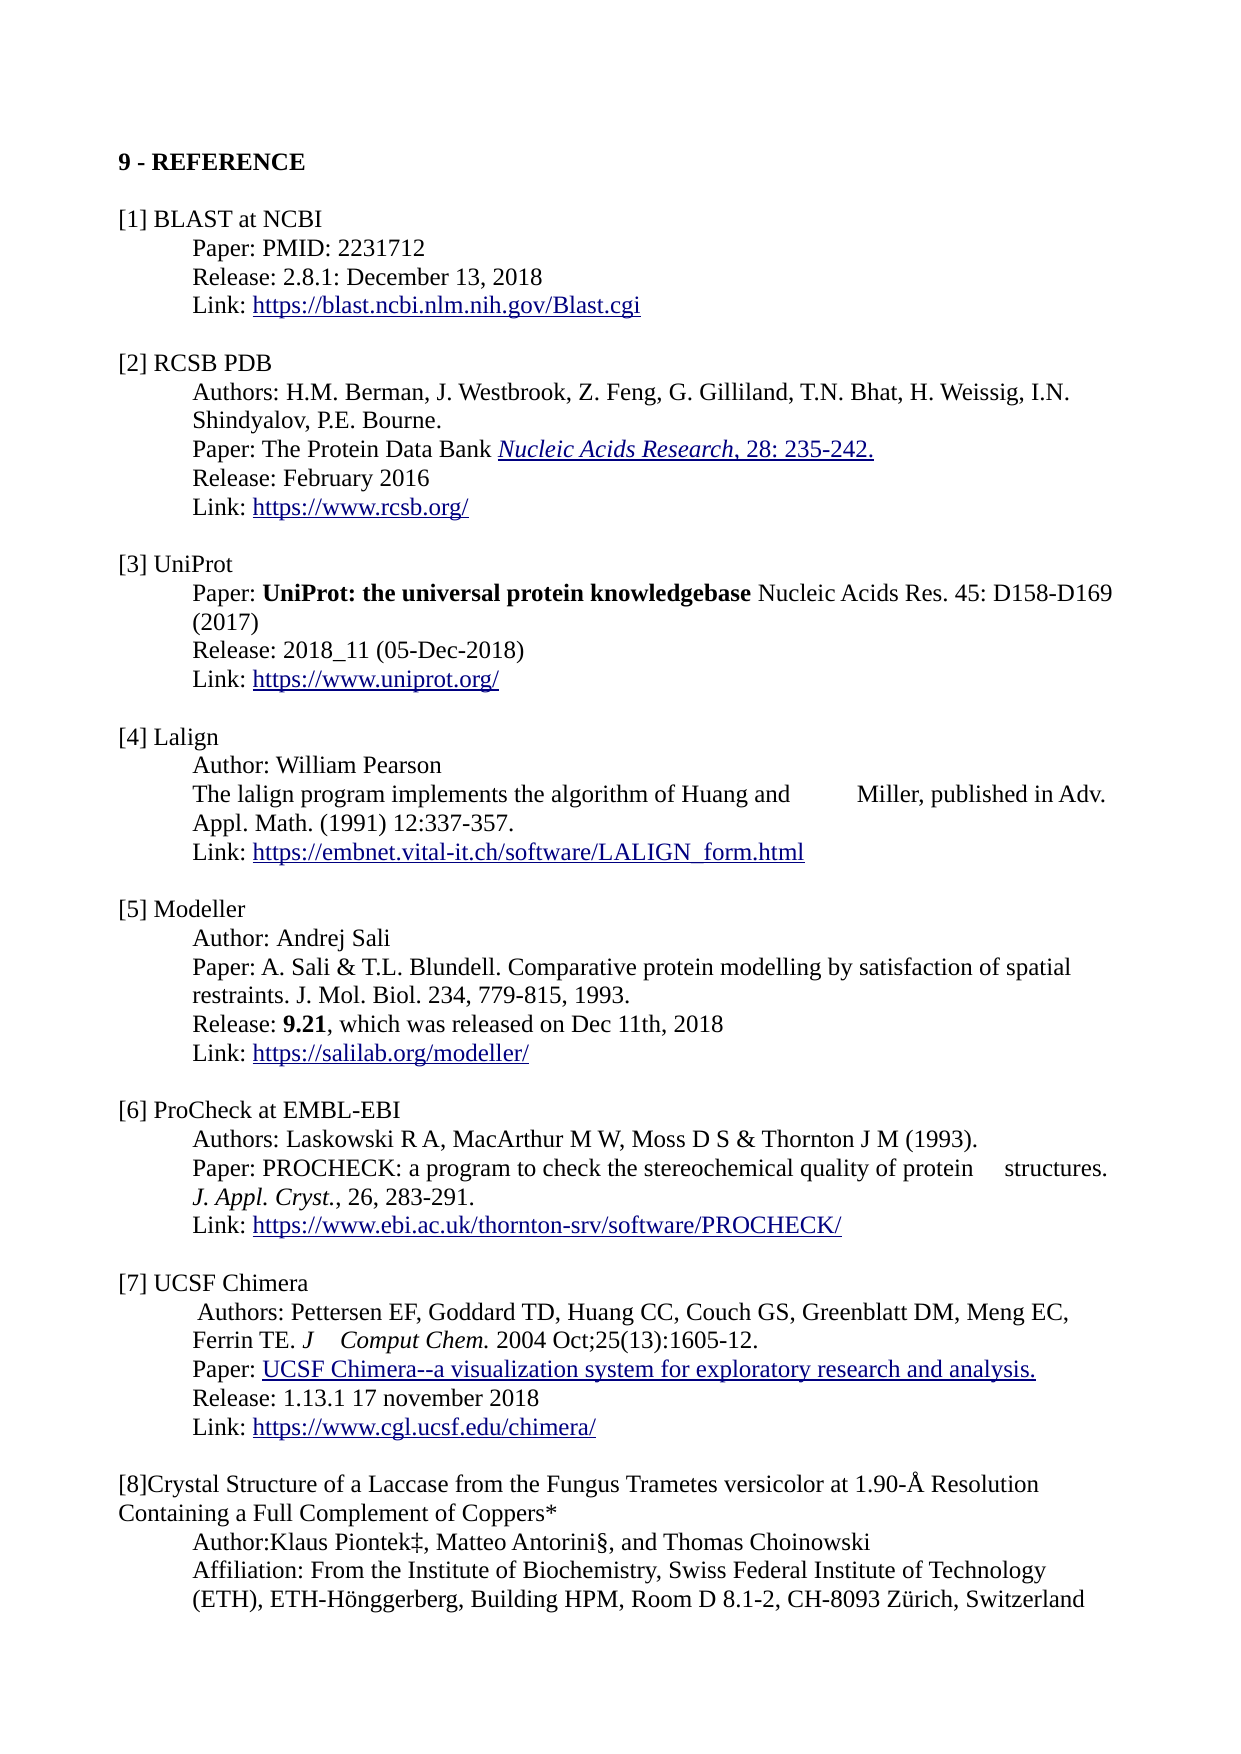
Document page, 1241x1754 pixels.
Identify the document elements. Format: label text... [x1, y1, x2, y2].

text Paper: UCSF Chimera--a visualization system for exploratory research and analysis. [118, 1354, 1122, 1383]
text Paper: PROCHECK: a program to check the stereochemical quality of protein structures. J. Appl. Cryst., 26, 283-291. [118, 1153, 1122, 1211]
text Link: https://www.uniprot.org/ [118, 664, 1122, 693]
text Link: https://salilab.org/modeller/ [118, 1038, 1122, 1067]
text Release: 9.21, which was released on Dec 11th, 2018 [118, 1009, 1122, 1038]
text Author:Klaus Piontek‡, Matteo Antorini§, and Thomas Choinowski [118, 1527, 1122, 1556]
text Affiliation: From the Institute of Biochemistry, Swiss Federal Institute of Technology (ETH), ETH-Hönggerberg, Building HPM, Room D 8.1-2, CH-8093 Zürich, Switzerland [118, 1556, 1122, 1613]
text Authors: Laskowski R A, MacArthur M W, Moss D S & Thornton J M (1993). [118, 1124, 1122, 1153]
text Release: 1.13.1 17 november 2018 [118, 1383, 1122, 1412]
text Link: https://www.ebi.ac.uk/thornton-srv/software/PROCHECK/ [118, 1211, 1122, 1239]
text Authors: H.M. Berman, J. Westbrook, Z. Feng, G. Gilliland, T.N. Bhat, H. Weissig, I.N. Shindyalov, P.E. Bourne. Paper: The Protein Data Bank Nucleic Acids Research, 28: 235-242. [118, 377, 1122, 463]
text Paper: UniProt: the universal protein knowledgebase Nucleic Acids Res. 45: D158-D169 (2017) [118, 578, 1122, 636]
text [1] BLAST at NCBI [118, 204, 1122, 233]
text [4] Lalign [118, 722, 1122, 751]
text Author: William Pearson [118, 751, 1122, 779]
text 9 - REFERENCE [118, 147, 1122, 176]
text [8]Crystal Structure of a Laccase from the Fungus Trametes versicolor at 1.90-Å Resolution Containing a Full Complement of Coppers* [118, 1469, 1122, 1527]
text Author: Andrej Sali [118, 923, 1122, 952]
text Link: https://blast.ncbi.nlm.nih.gov/Blast.cgi [118, 291, 1122, 319]
text [7] UCSF Chimera [118, 1268, 1122, 1297]
text Link: https://www.cgl.ucsf.edu/chimera/ [118, 1412, 1122, 1441]
text Link: https://www.rcsb.org/ [118, 492, 1122, 521]
text Paper: A. Sali & T.L. Blundell. Comparative protein modelling by satisfaction of spatial restraints. J. Mol. Biol. 234, 779-815, 1993. [118, 952, 1122, 1009]
text Link: https://embnet.vital-it.ch/software/LALIGN_form.html [118, 837, 1122, 866]
text The lalign program implements the algorithm of Huang and Miller, published in Adv. Appl. Math. (1991) 12:337-357. [118, 779, 1122, 837]
text Release: February 2016 [118, 463, 1122, 492]
text [6] ProCheck at EMBL-EBI [118, 1096, 1122, 1124]
text Paper: PMID: 2231712 [118, 233, 1122, 262]
text Release: 2018_11 (05-Dec-2018) [118, 636, 1122, 664]
text Authors: Pettersen EF, Goddard TD, Huang CC, Couch GS, Greenblatt DM, Meng EC, Ferrin TE. J Comput Chem. 2004 Oct;25(13):1605-12. [118, 1297, 1122, 1354]
text [3] UniProt [118, 549, 1122, 578]
text Release: 2.8.1: December 13, 2018 [118, 262, 1122, 291]
text [2] RCSB PDB [118, 348, 1122, 377]
text [5] Modeller [118, 894, 1122, 923]
